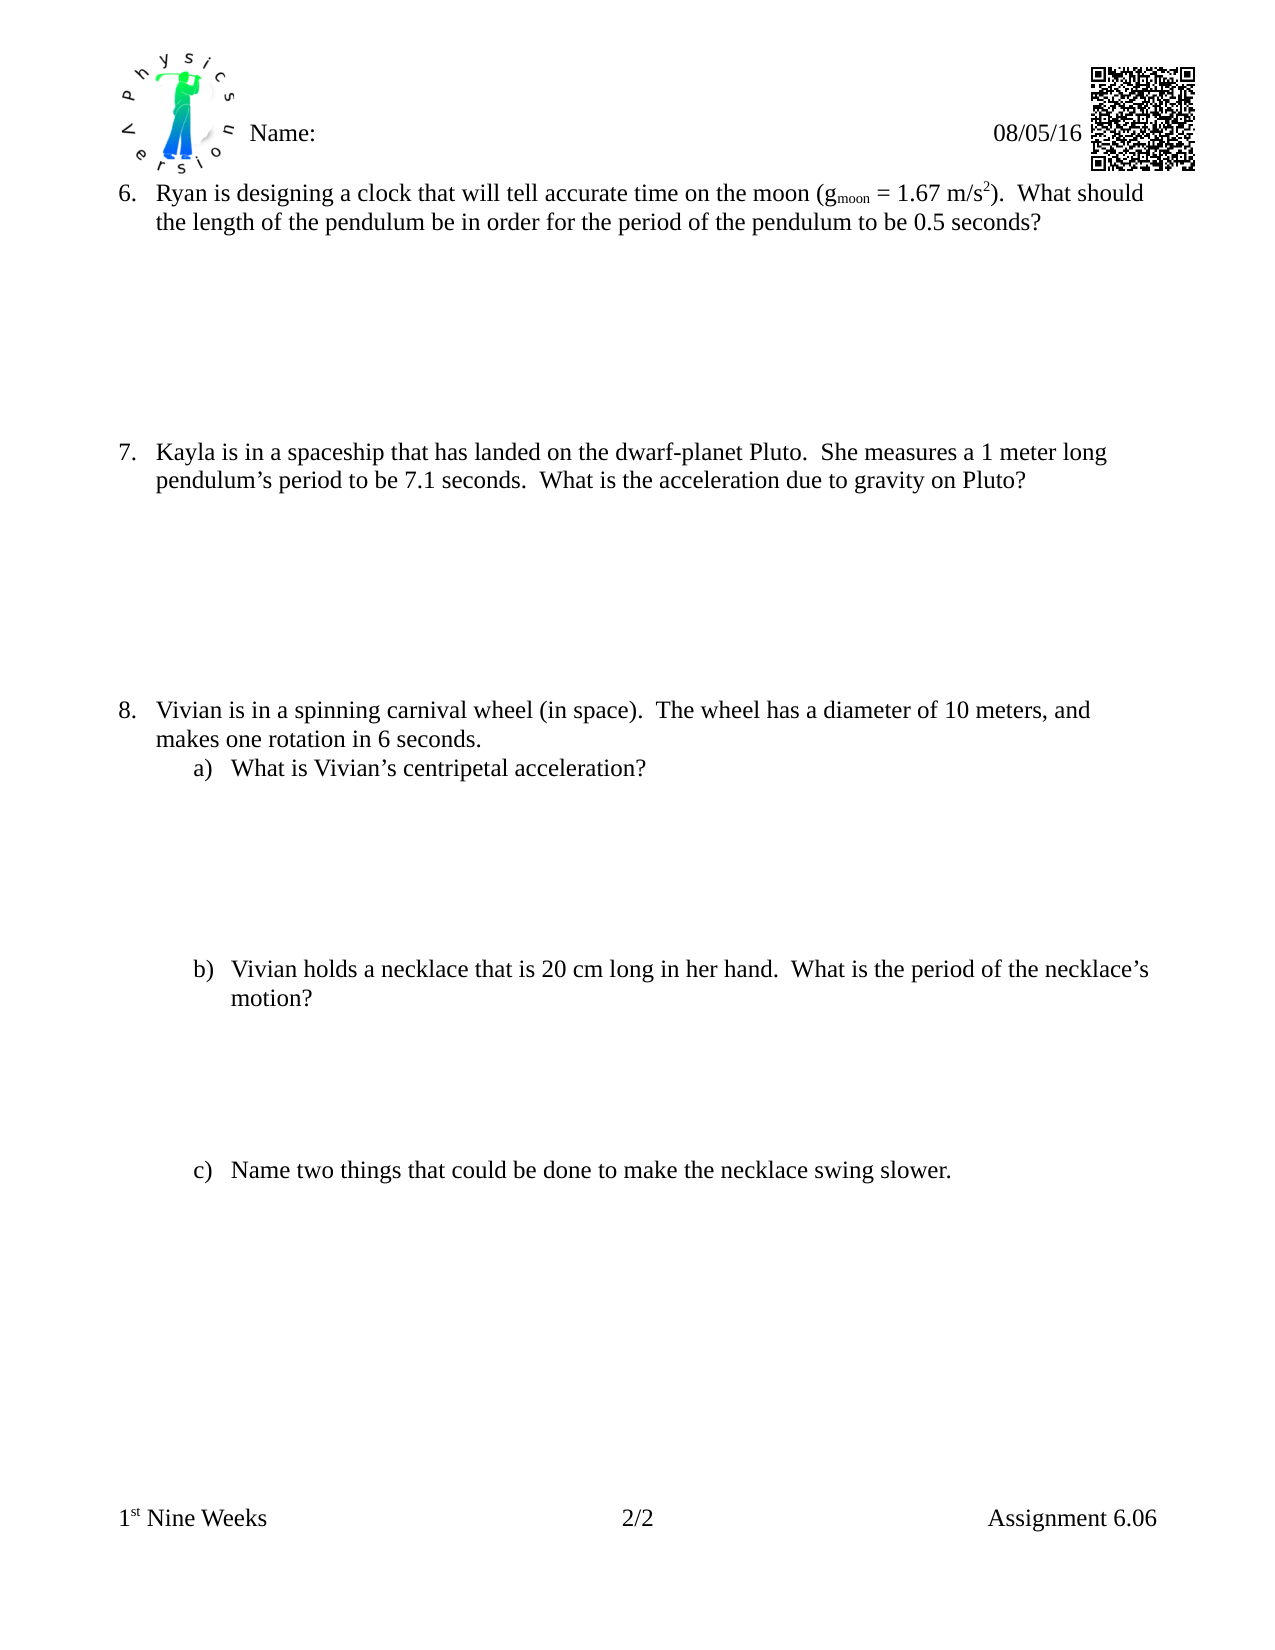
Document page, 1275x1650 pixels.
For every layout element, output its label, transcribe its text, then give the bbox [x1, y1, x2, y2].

list Ryan is designing a clock that will tell accurate time on the moon (gmoon = 1.67 m/s2). What should the length of the pendulum be in order for the period of the pendulum to be 0.5 seconds? [118, 176, 1157, 236]
list Name two things that could be done to make the necklace swing slower. [193, 1156, 1157, 1184]
list What is Vivian’s centripetal acceleration? [193, 753, 1157, 782]
list Kayla is in a spaceship that has landed on the dwarf-planet Pluto. She measures a 1 meter long pendulum’s period to be 7.1 seconds. What is the acceleration due to gravity on Pluto? [118, 437, 1157, 494]
list Vivian holds a necklace that is 20 cm long in her hand. What is the period of the necklace’s motion? [193, 954, 1157, 1012]
list Vivian is in a spinning carnival wheel (in space). The wheel has a diameter of 10 meters, and makes one rotation in 6 seconds. [118, 696, 1157, 753]
picture [121, 53, 235, 174]
picture [1082, 58, 1203, 179]
